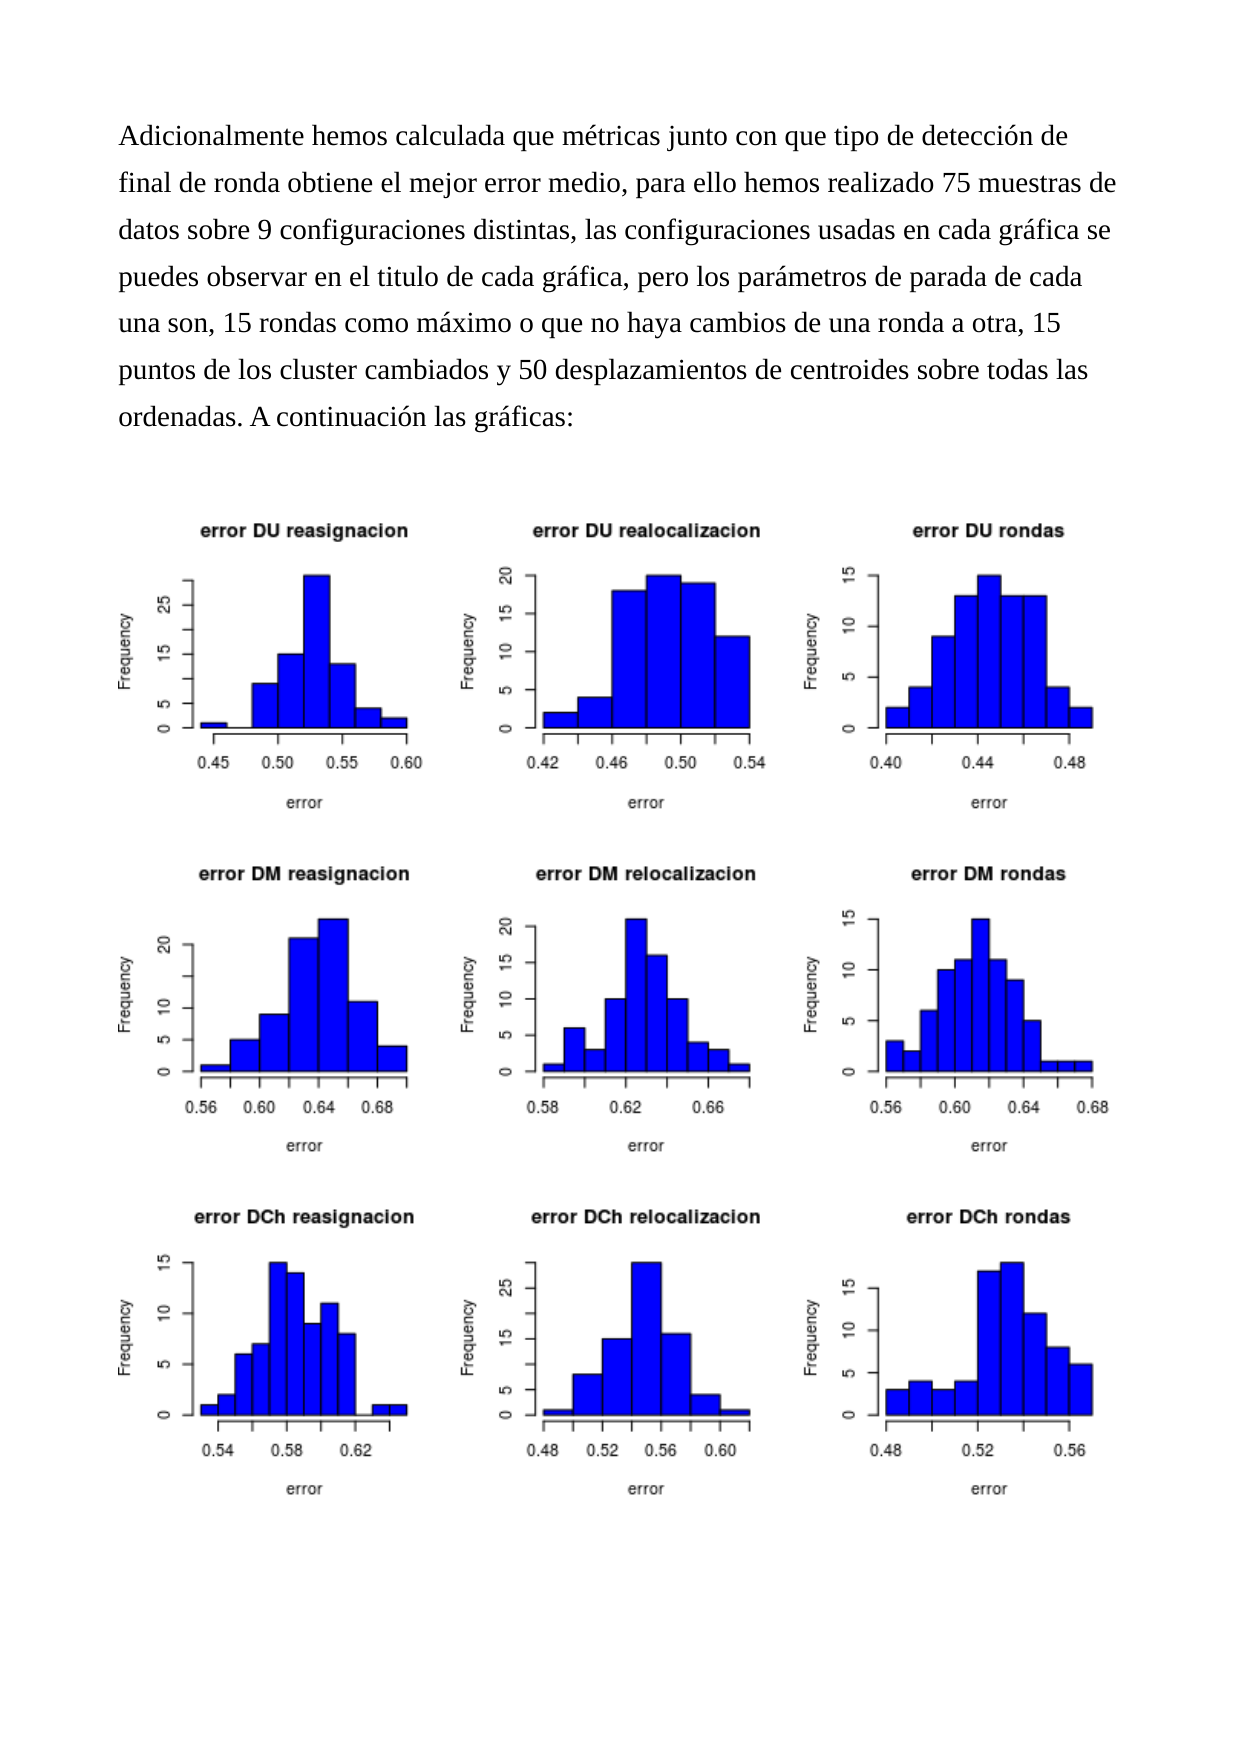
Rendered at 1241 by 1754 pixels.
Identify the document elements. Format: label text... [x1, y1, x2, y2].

picture [118, 493, 1123, 1510]
text Adicionalmente hemos calculada que métricas junto con que tipo de detección de final de ronda obtiene el mejor error medio, para ello hemos realizado 75 muestras de datos sobre 9 configuraciones distintas, las configuraciones usadas en cada gráfica se puedes observar en el titulo de cada gráfica, pero los parámetros de parada de cada una son, 15 rondas como máximo o que no haya cambios de una ronda a otra, 15 puntos de los cluster cambiados y 50 desplazamientos de centroides sobre todas las ordenadas. A continuación las gráficas: [118, 118, 1122, 433]
